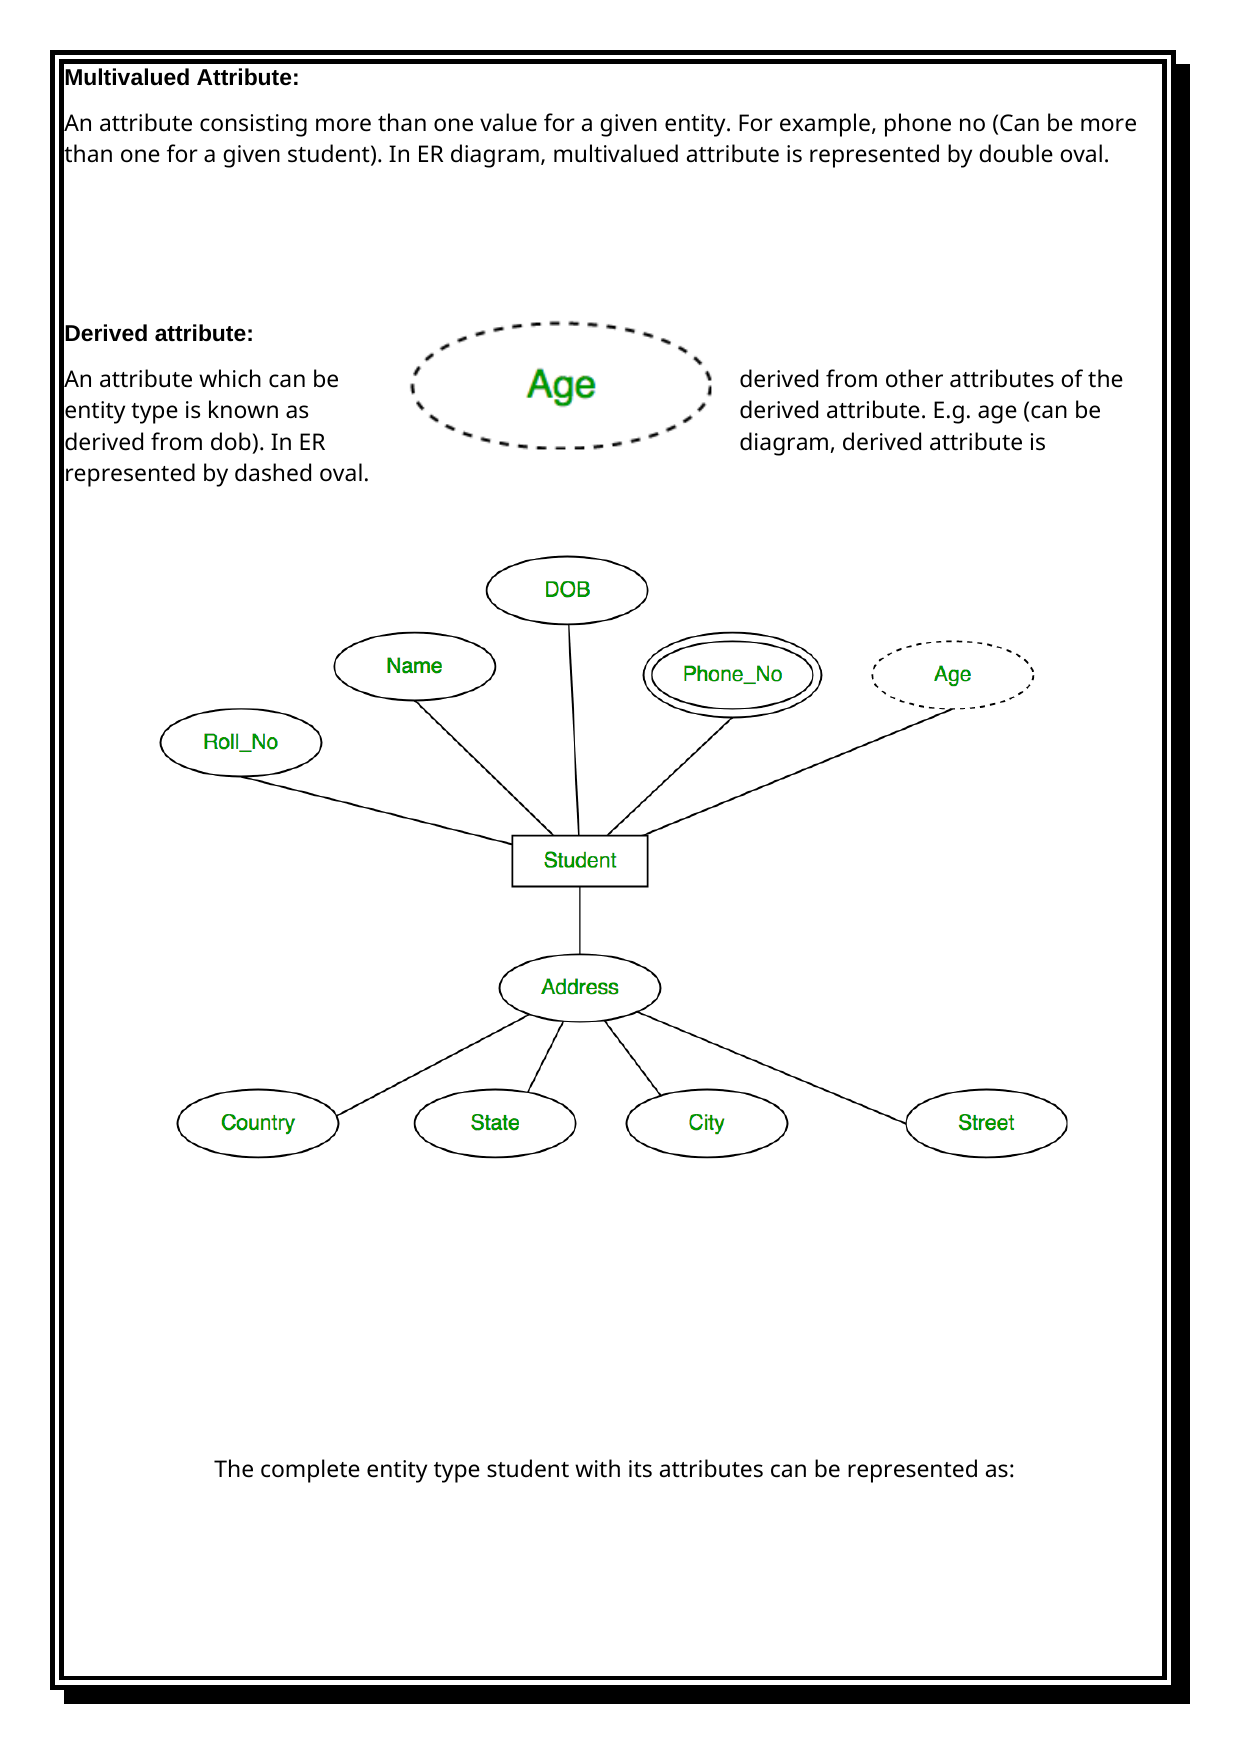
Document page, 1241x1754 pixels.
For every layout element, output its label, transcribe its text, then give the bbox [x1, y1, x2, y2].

text Multivalued Attribute: [64, 64, 1162, 90]
text Derived attribute: [64, 320, 381, 347]
text An attribute consisting more than one value for a given entity. For example, phone no (Can be more than one for a given student). In ER diagram, multivalued attribute is represented by double oval. [64, 107, 1162, 169]
text [739, 320, 1162, 347]
text An attribute which can be derived from other attributes of the entity type is known as derived attribute. E.g. age (can be derived from dob). In ER diagram, derived attribute is represented by dashed oval. [64, 363, 1162, 488]
list The complete entity type student with its attributes can be represented as: [214, 1453, 1162, 1484]
